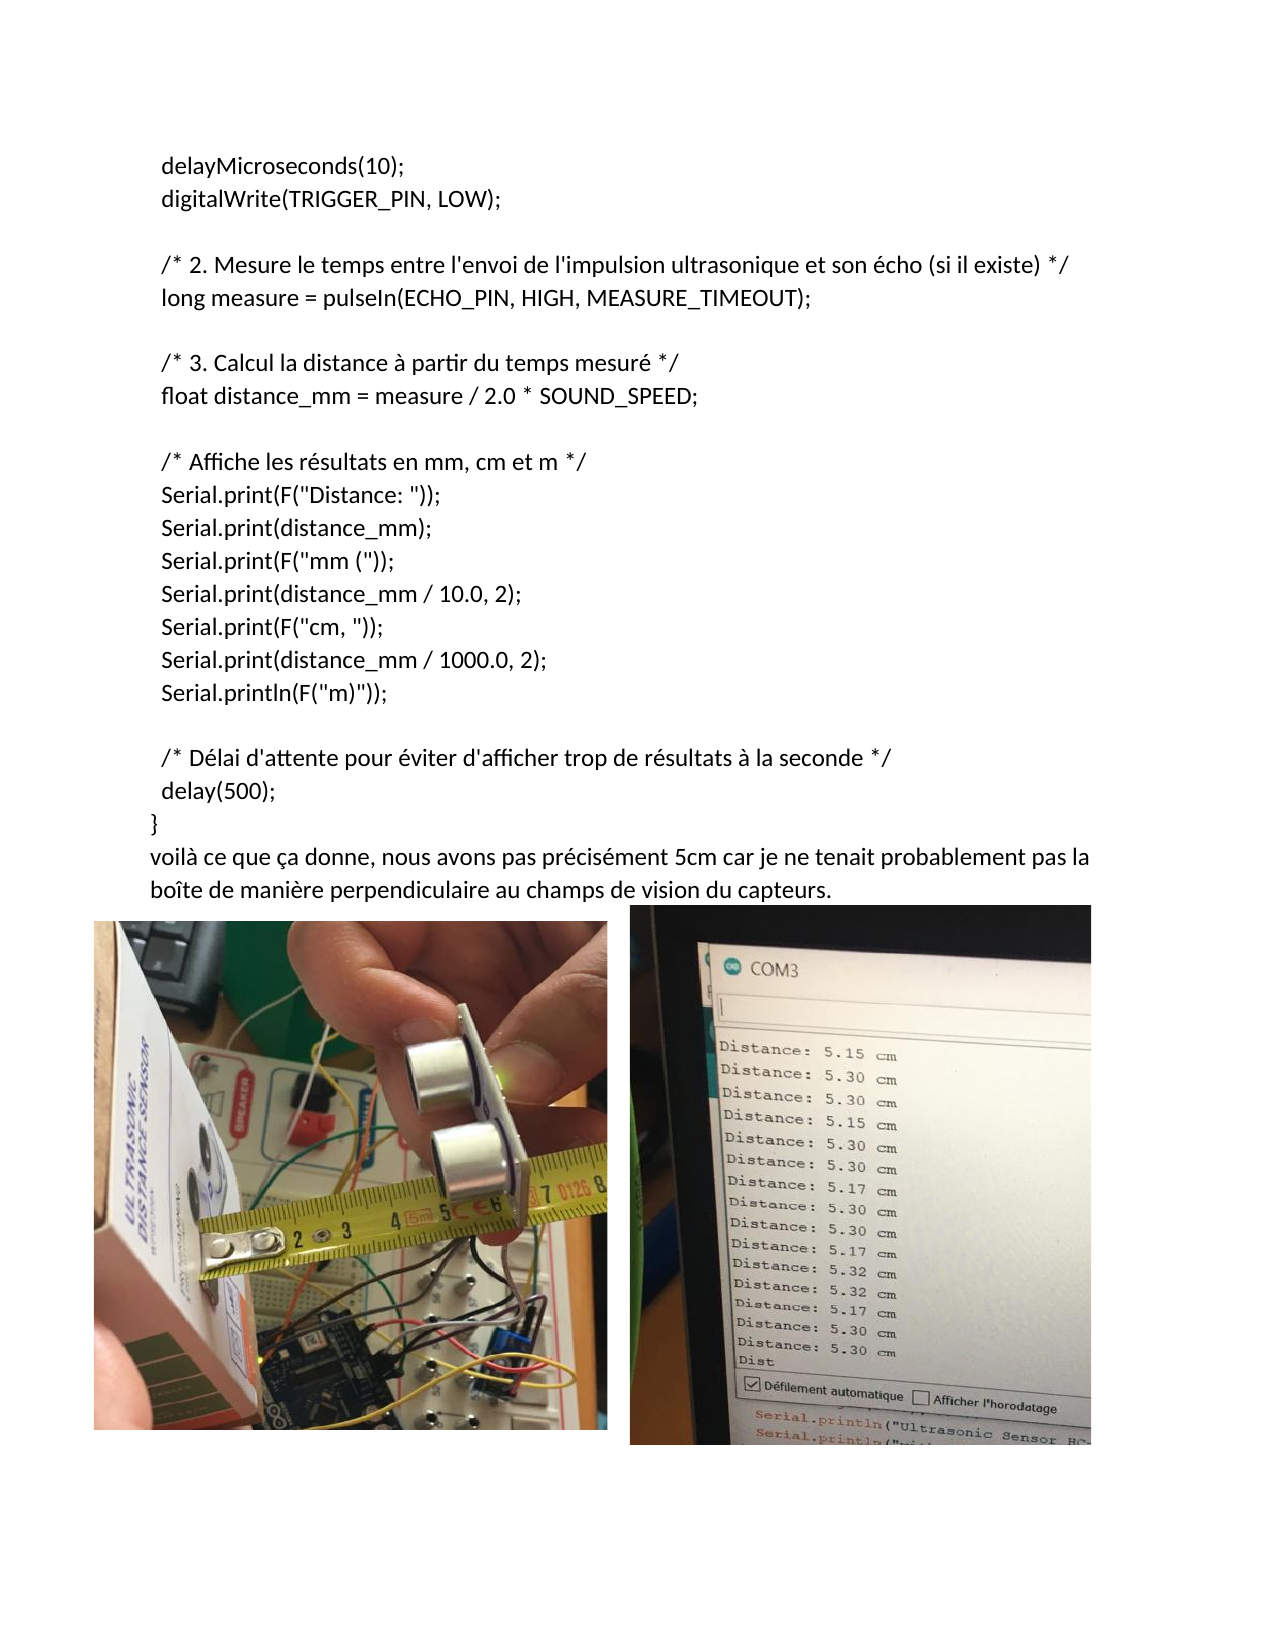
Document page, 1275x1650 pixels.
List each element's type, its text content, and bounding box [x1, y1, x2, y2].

text long measure = pulseIn(ECHO_PIN, HIGH, MEASURE_TIMEOUT); [150, 282, 1125, 312]
text Serial.print(distance_mm); [150, 512, 1125, 543]
text delay(500); [150, 775, 1125, 806]
text Serial.println(F("m)")); [150, 677, 1125, 707]
text /* 3. Calcul la distance à partir du temps mesuré */ [150, 347, 1125, 378]
picture [629, 905, 1092, 1445]
text /* Affiche les résultats en mm, cm et m */ [150, 446, 1125, 477]
text Serial.print(distance_mm / 1000.0, 2); [150, 644, 1125, 674]
text Serial.print(F("Distance: ")); [150, 479, 1125, 510]
text delayMicroseconds(10); [150, 150, 1125, 181]
text Serial.print(distance_mm / 10.0, 2); [150, 578, 1125, 608]
text } [150, 808, 1125, 839]
text /* 2. Mesure le temps entre l'envoi de l'impulsion ultrasonique et son écho (si il existe) */ [150, 249, 1125, 279]
text Serial.print(F("cm, ")); [150, 611, 1125, 641]
text /* Délai d'attente pour éviter d'afficher trop de résultats à la seconde */ [150, 742, 1125, 773]
text digitalWrite(TRIGGER_PIN, LOW); [150, 183, 1125, 213]
picture [93, 921, 608, 1430]
text Serial.print(F("mm (")); [150, 545, 1125, 576]
text float distance_mm = measure / 2.0 * SOUND_SPEED; [150, 380, 1125, 411]
text voilà ce que ça donne, nous avons pas précisément 5cm car je ne tenait probablement pas la boîte de manière perpendiculaire au champs de vision du capteurs. [150, 841, 1125, 905]
